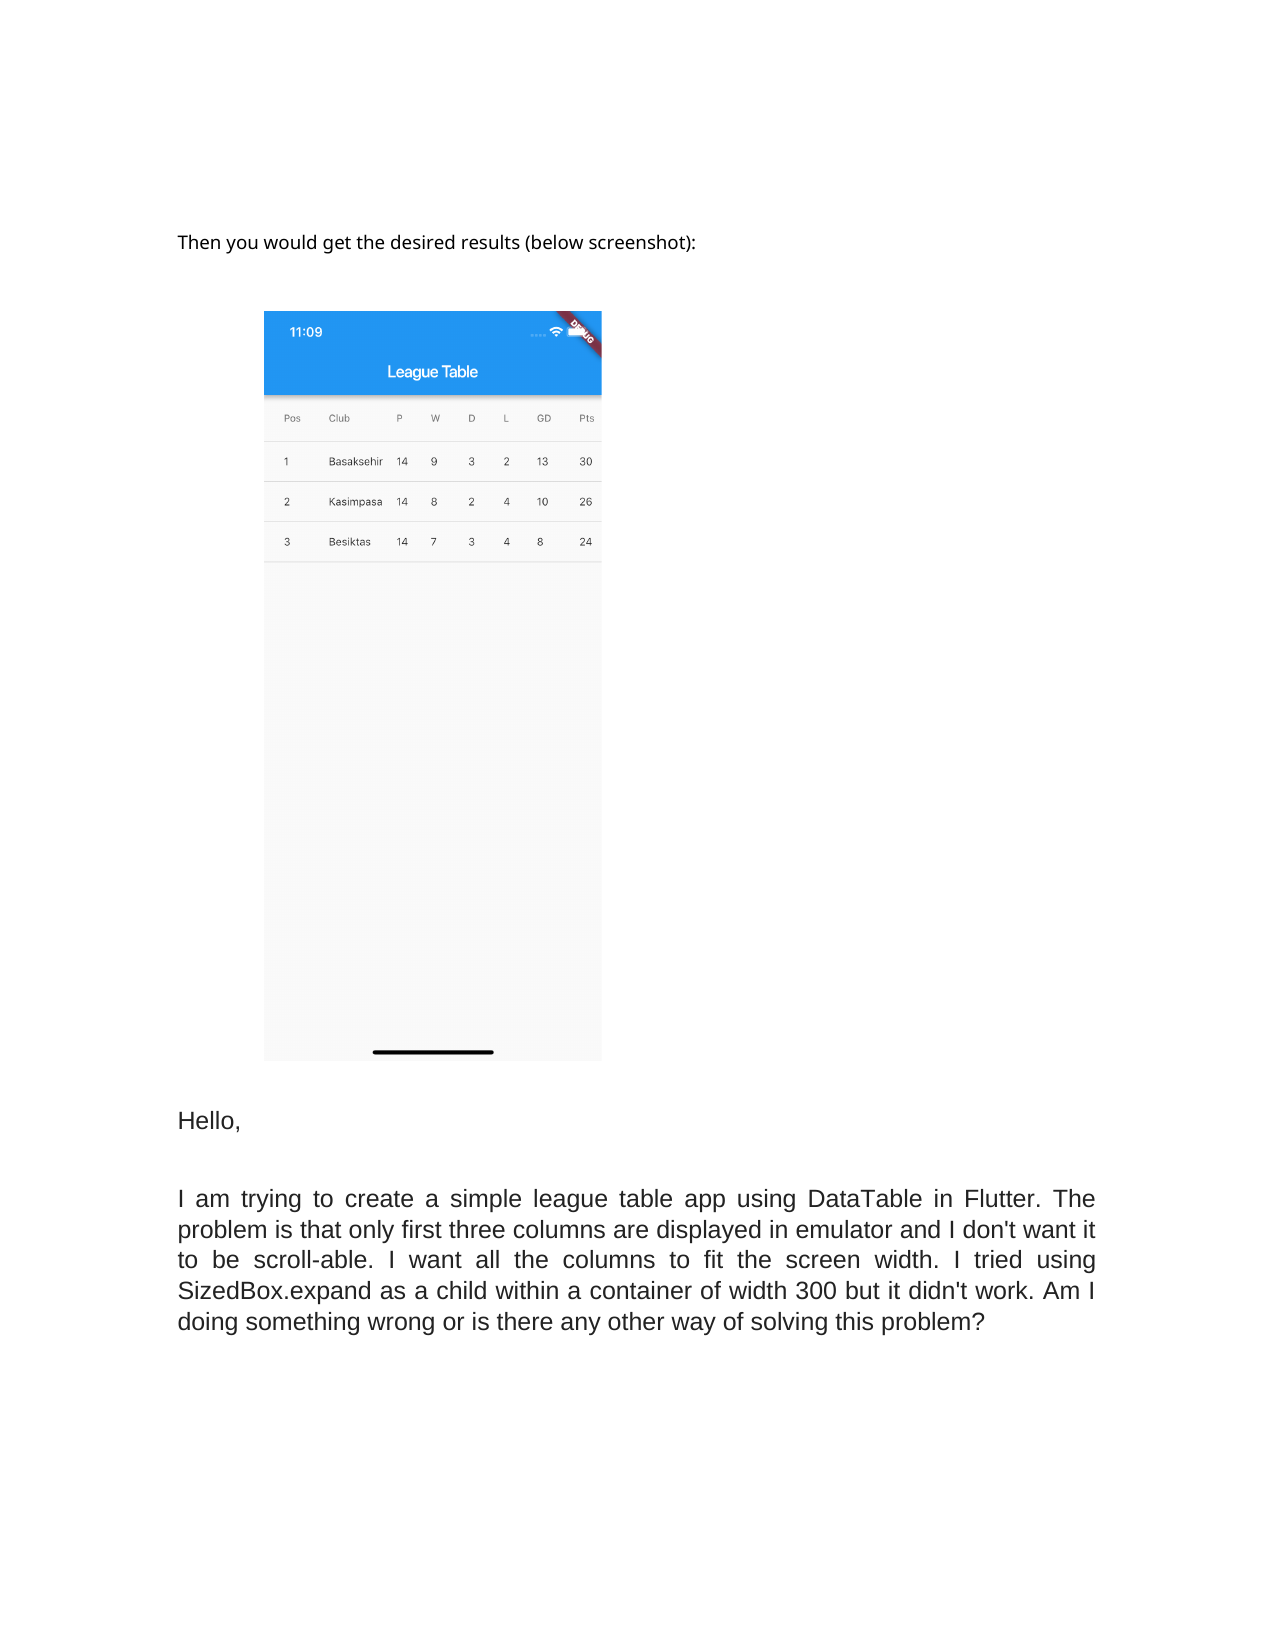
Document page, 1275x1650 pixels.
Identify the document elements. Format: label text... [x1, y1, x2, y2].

text Then you would get the desired results (below screenshot): [177, 229, 1098, 255]
picture [264, 311, 602, 1061]
text Hello, [177, 1106, 1098, 1134]
text I am trying to create a simple league table app using DataTable in Flutter. The problem is that only first three columns are displayed in emulator and I don't want it to be scroll-able. I want all the columns to fit the screen width. I tried using SizedBox.expand as a child within a container of width 300 but it didn't work. Am I doing something wrong or is there any other way of solving this problem? [177, 1184, 1098, 1336]
